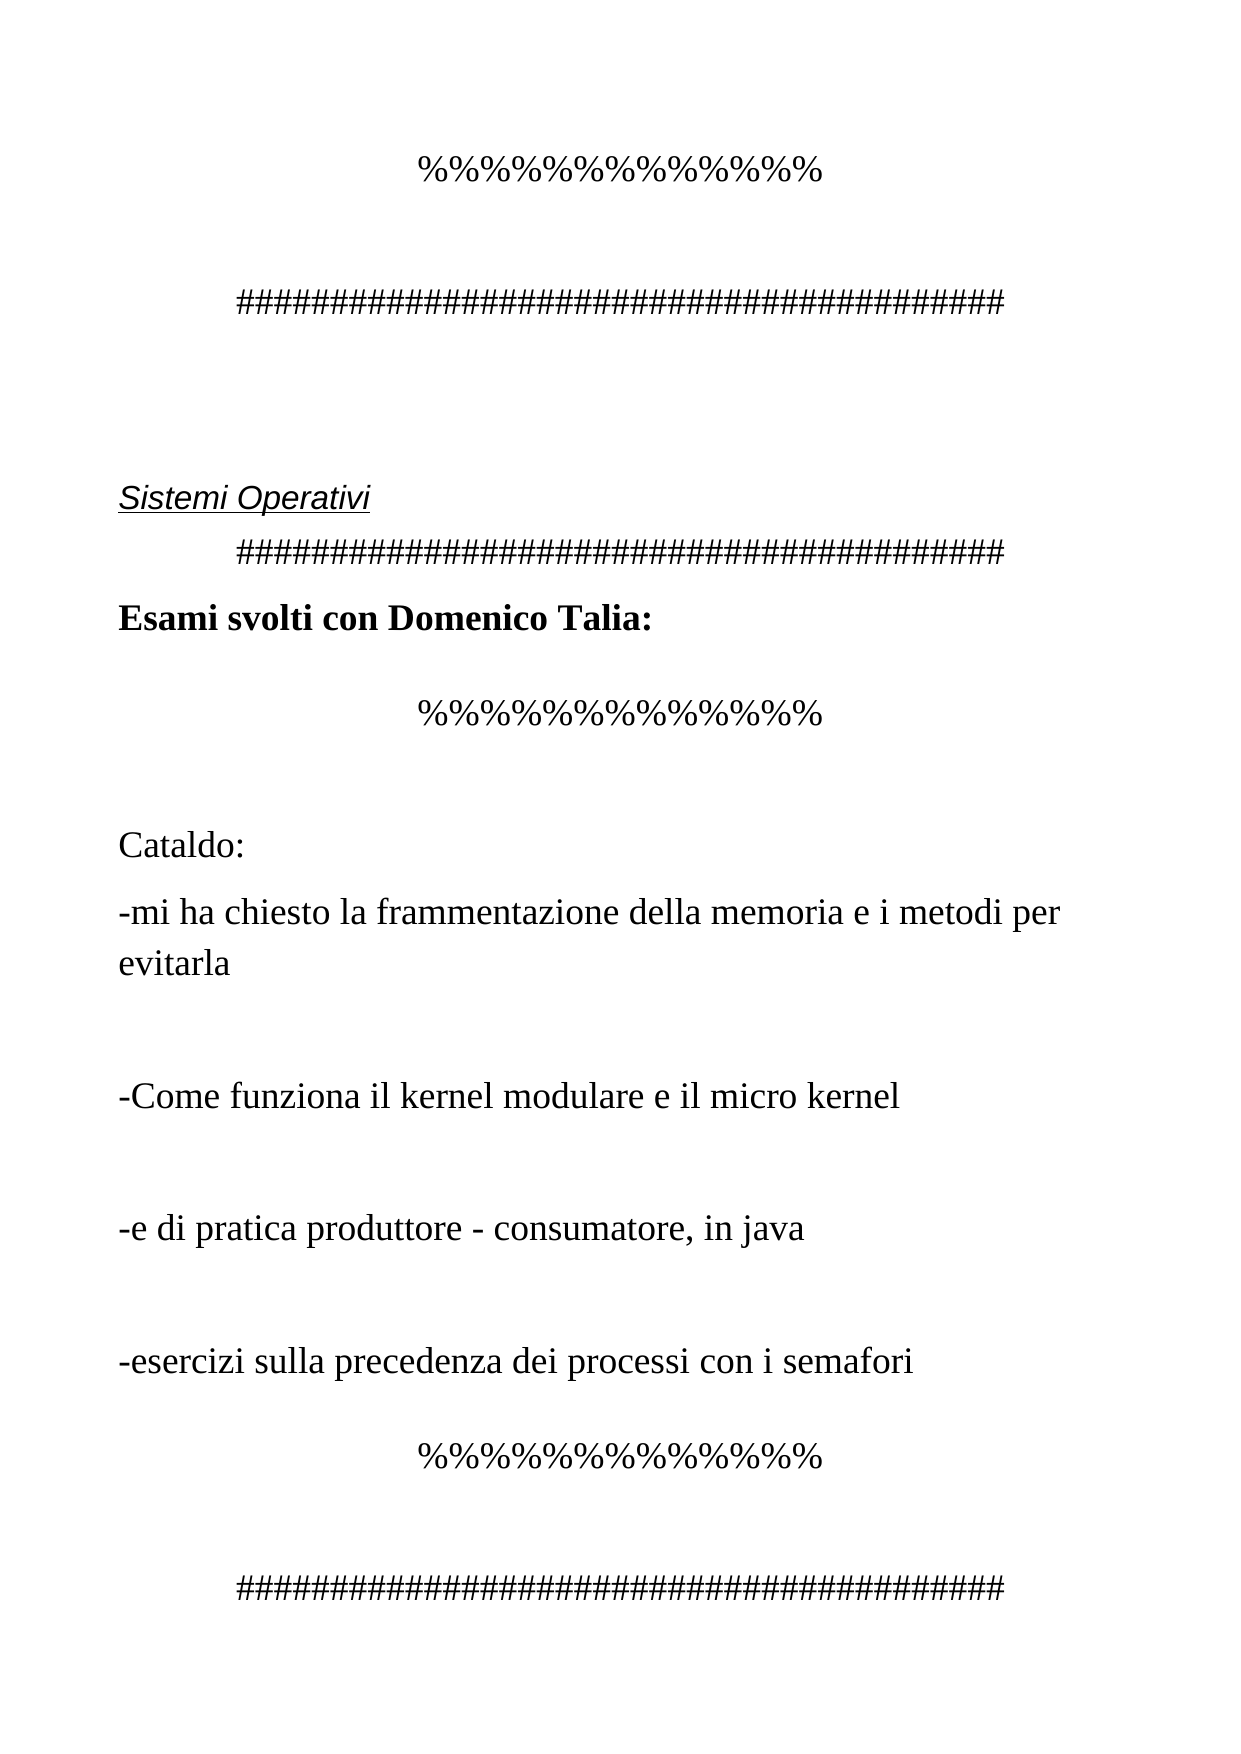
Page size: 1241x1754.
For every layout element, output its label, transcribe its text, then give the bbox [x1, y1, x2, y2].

text ######################################### [118, 529, 1122, 572]
text -e di pratica produttore - consumatore, in java [118, 1206, 1122, 1249]
text -esercizi sulla precedenza dei processi con i semafori [118, 1338, 1122, 1381]
text -mi ha chiesto la frammentazione della memoria e i metodi per evitarla [118, 889, 1122, 984]
text %%%%%%%%%%%%% [118, 1433, 1122, 1476]
text Esami svolti con Domenico Talia: [118, 595, 1122, 638]
text ######################################### [118, 1566, 1122, 1609]
text Cataldo: [118, 823, 1122, 866]
text -Come funziona il kernel modulare e il micro kernel [118, 1073, 1122, 1116]
text %%%%%%%%%%%%% [118, 147, 1122, 190]
subtitle Sistemi Operativi [118, 478, 1122, 517]
text %%%%%%%%%%%%% [118, 690, 1122, 733]
text ######################################### [118, 279, 1122, 322]
